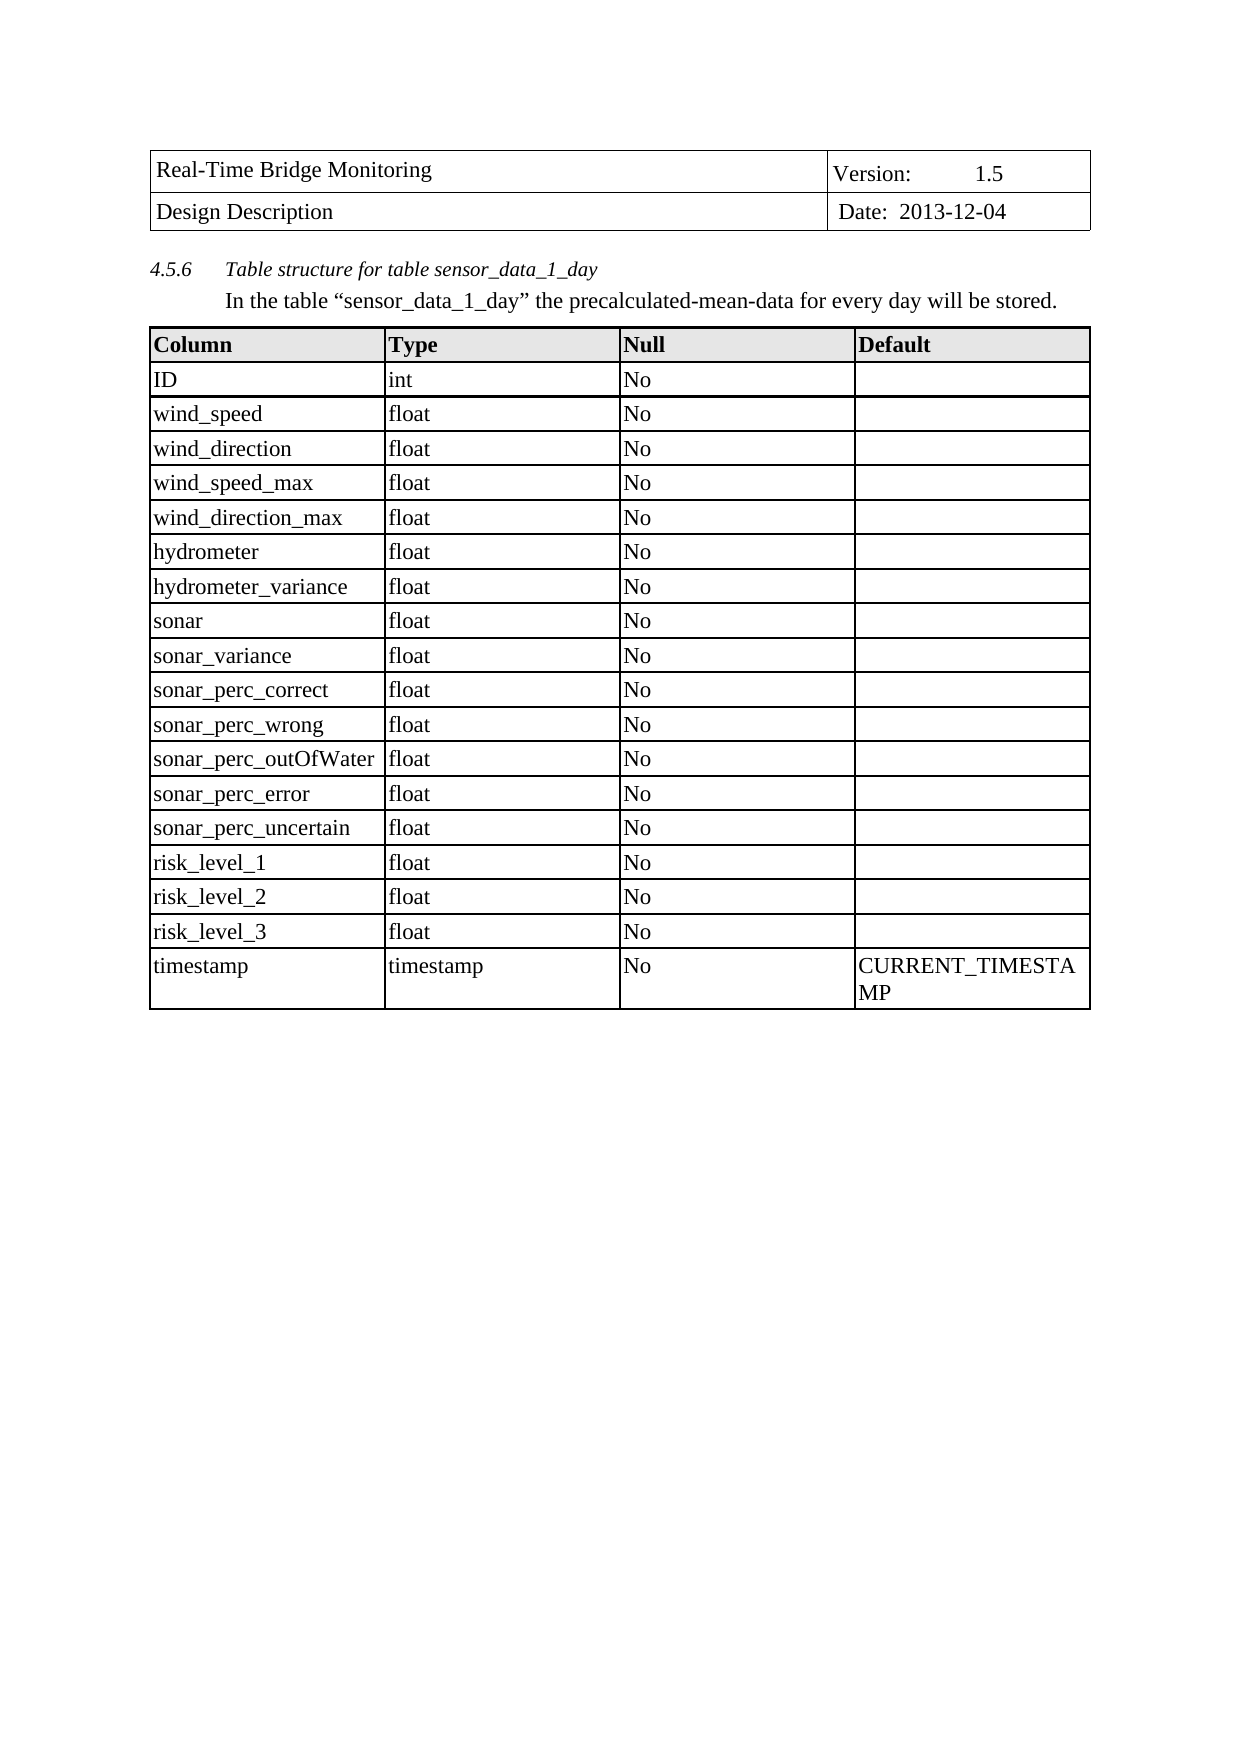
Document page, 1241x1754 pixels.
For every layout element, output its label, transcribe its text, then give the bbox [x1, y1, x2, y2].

table_cell wind_speed [151, 398, 384, 430]
table_cell [856, 880, 1089, 913]
table_cell float [386, 708, 619, 740]
table_cell risk_level_1 [151, 846, 384, 878]
table_cell CURRENT_TIMESTAMP [856, 949, 1089, 1008]
table_cell No [621, 742, 854, 775]
table_cell float [386, 398, 619, 430]
table_cell timestamp [386, 949, 619, 1008]
table_cell wind_direction_max [151, 501, 384, 533]
table_cell [856, 363, 1089, 395]
table_cell [856, 777, 1089, 809]
table_cell float [386, 501, 619, 533]
table_cell risk_level_2 [151, 880, 384, 913]
table_header Null [621, 329, 854, 361]
table_cell risk_level_3 [151, 915, 384, 947]
table_cell float [386, 777, 619, 809]
table_cell [856, 570, 1089, 602]
table_cell [856, 501, 1089, 533]
table_cell sonar_perc_wrong [151, 708, 384, 740]
table_cell No [621, 639, 854, 671]
table_header Column [151, 329, 384, 361]
table_header Default [856, 329, 1089, 361]
table_cell float [386, 604, 619, 637]
table_cell [856, 432, 1089, 464]
subtitle Table structure for table sensor_data_1_day [150, 256, 1090, 281]
table_cell No [621, 501, 854, 533]
table_cell [856, 535, 1089, 568]
table_cell [856, 846, 1089, 878]
table_cell [856, 398, 1089, 430]
table_cell [856, 708, 1089, 740]
table_cell sonar_variance [151, 639, 384, 671]
table_cell [856, 604, 1089, 637]
table_cell No [621, 949, 854, 1008]
table_cell float [386, 639, 619, 671]
table_cell No [621, 846, 854, 878]
text In the table “sensor_data_1_day” the precalculated-mean-data for every day will be stored. [225, 288, 1090, 314]
table_cell hydrometer_variance [151, 570, 384, 602]
table_cell float [386, 535, 619, 568]
table_cell [856, 742, 1089, 775]
table_cell int [386, 363, 619, 395]
table_cell float [386, 570, 619, 602]
table_cell No [621, 811, 854, 844]
table_cell sonar_perc_outOfWater [151, 742, 384, 775]
table_cell wind_speed_max [151, 466, 384, 499]
table_cell float [386, 811, 619, 844]
table_cell No [621, 466, 854, 499]
table_cell No [621, 604, 854, 637]
table_cell float [386, 880, 619, 913]
table_cell float [386, 466, 619, 499]
table_cell sonar [151, 604, 384, 637]
table_cell [856, 673, 1089, 706]
table_cell sonar_perc_correct [151, 673, 384, 706]
table_cell No [621, 432, 854, 464]
table_cell No [621, 777, 854, 809]
table_cell sonar_perc_error [151, 777, 384, 809]
table_cell No [621, 535, 854, 568]
table_cell float [386, 673, 619, 706]
table_cell float [386, 432, 619, 464]
table_cell [856, 639, 1089, 671]
table_cell No [621, 363, 854, 395]
table_cell No [621, 673, 854, 706]
table_header Type [386, 329, 619, 361]
table_cell float [386, 915, 619, 947]
table_cell float [386, 846, 619, 878]
table_cell hydrometer [151, 535, 384, 568]
table_cell No [621, 708, 854, 740]
table_cell [856, 915, 1089, 947]
table_cell [856, 466, 1089, 499]
table_cell No [621, 880, 854, 913]
table_cell [856, 811, 1089, 844]
table_cell timestamp [151, 949, 384, 1008]
table_cell No [621, 398, 854, 430]
table_cell No [621, 915, 854, 947]
table_cell ID [151, 363, 384, 395]
table_cell wind_direction [151, 432, 384, 464]
table_cell No [621, 570, 854, 602]
table_cell sonar_perc_uncertain [151, 811, 384, 844]
table_cell float [386, 742, 619, 775]
